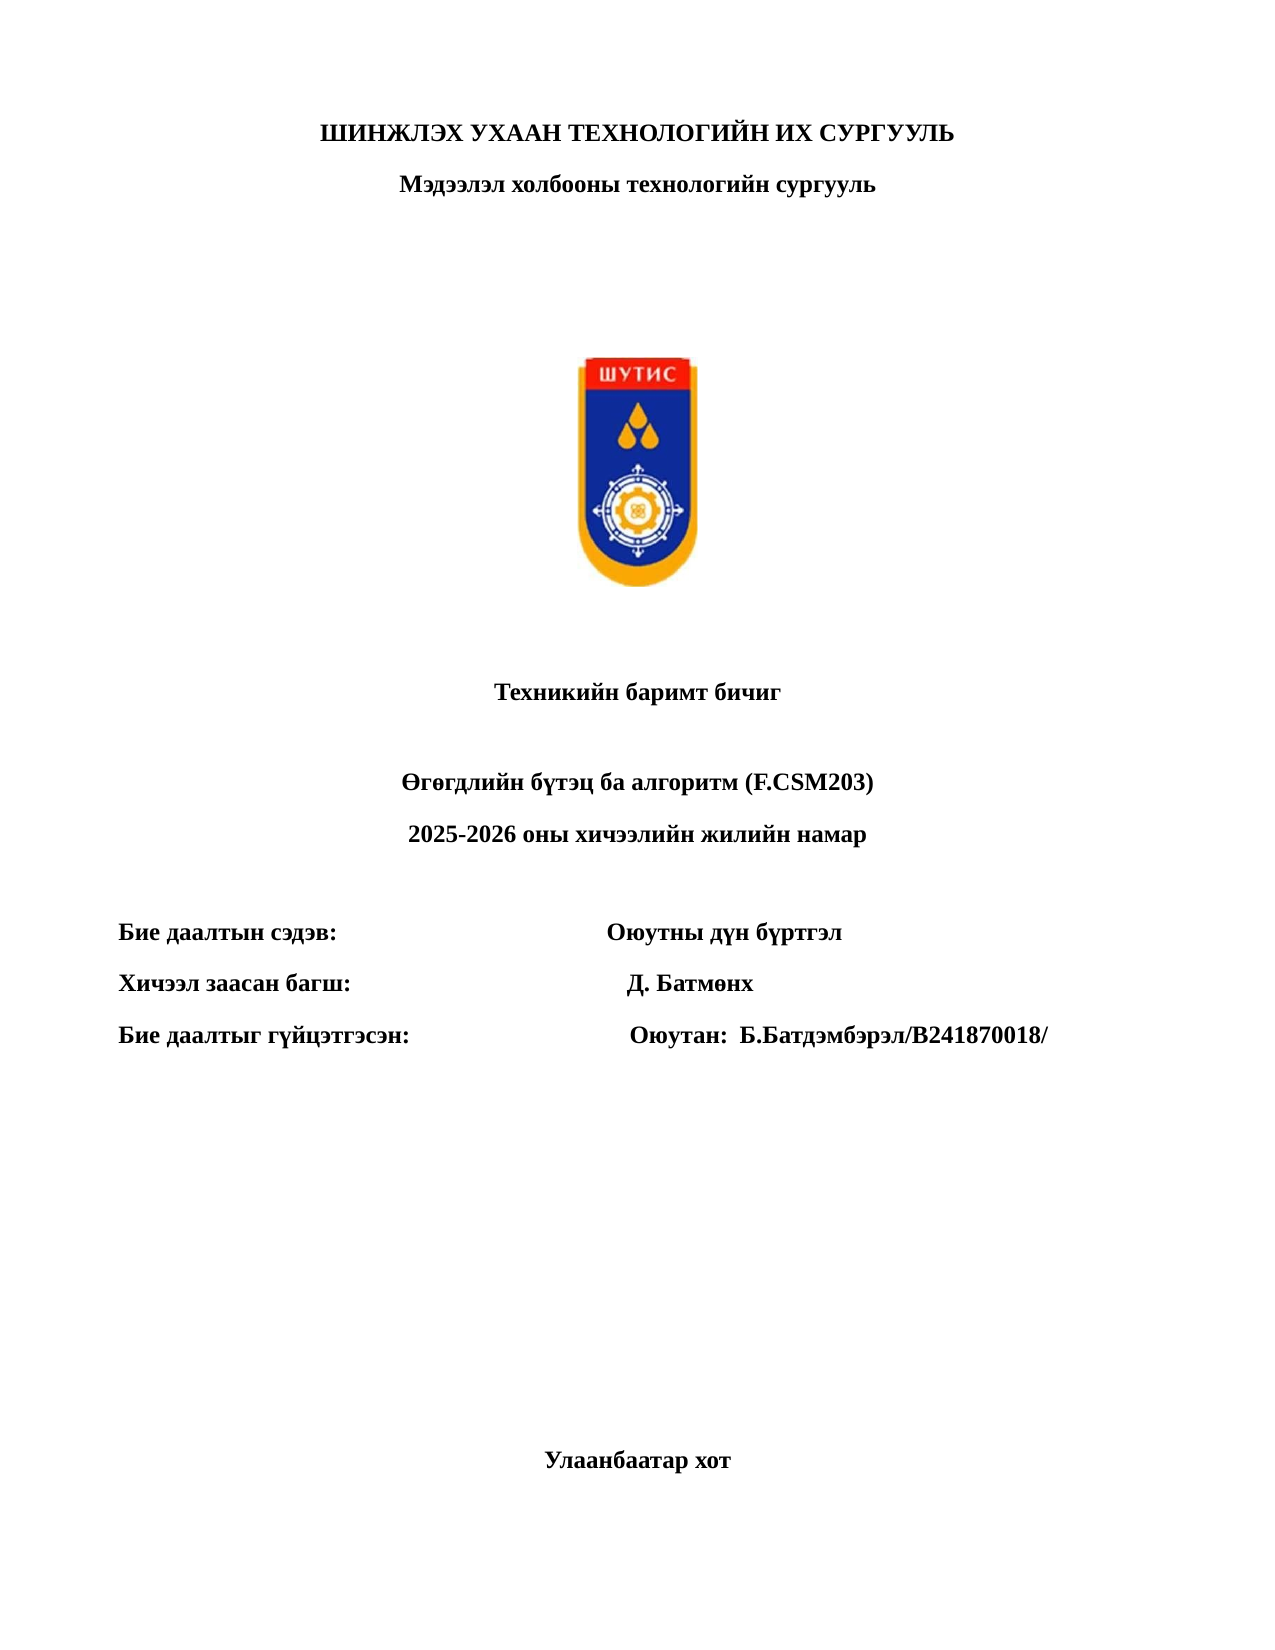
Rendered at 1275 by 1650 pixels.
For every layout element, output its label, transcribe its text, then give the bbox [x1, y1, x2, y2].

text 2025-2026 оны хичээлийн жилийн намар [118, 819, 1157, 847]
picture [577, 357, 698, 587]
text Бие даалтын сэдэв: Оюутны дүн бүртгэл [118, 917, 1157, 946]
text Бие даалтыг гүйцэтгэсэн: Оюутан: Б.Батдэмбэрэл/B241870018/ [118, 1020, 1157, 1048]
text Улаанбаатар хот [118, 1445, 1157, 1473]
text Хичээл заасан багш: Д. Батмөнх [118, 968, 1157, 997]
subtitle Техникийн баримт бичиг [118, 677, 1157, 706]
text Өгөгдлийн бүтэц ба алгоритм (F.CSM203) [118, 767, 1157, 796]
text Мэдээлэл холбооны технологийн сургууль [118, 169, 1157, 198]
text ШИНЖЛЭХ УХААН ТЕХНОЛОГИЙН ИХ СУРГУУЛЬ [118, 118, 1157, 147]
